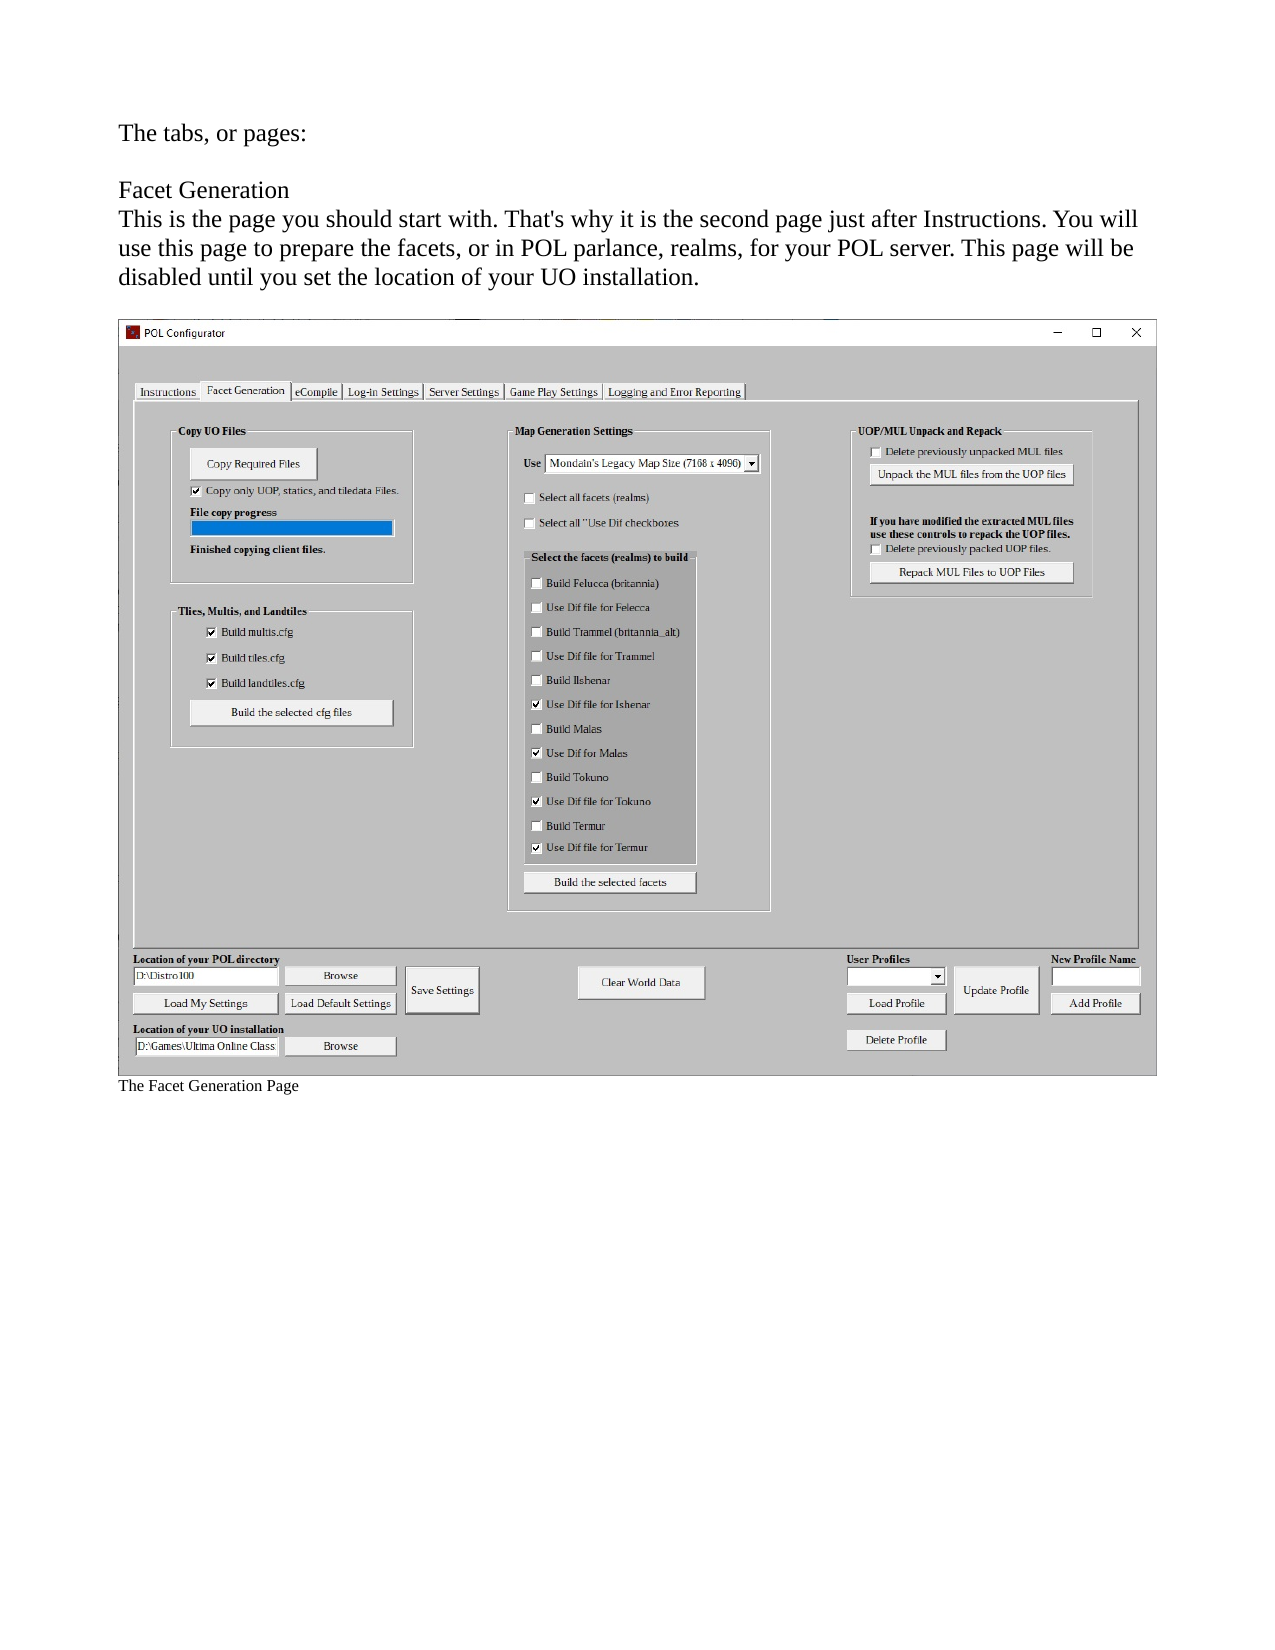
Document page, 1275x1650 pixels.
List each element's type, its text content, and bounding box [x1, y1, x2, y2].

text This is the page you should start with. That's why it is the second page just after Instructions. You will use this page to prepare the facets, or in POL parlance, realms, for your POL server. This page will be disabled until you set the location of your UO installation. [118, 204, 1157, 291]
picture [118, 319, 1157, 1076]
text Facet Generation [118, 176, 1157, 204]
text The Facet Generation Page [118, 1076, 1157, 1095]
text The tabs, or pages: [118, 118, 1157, 147]
